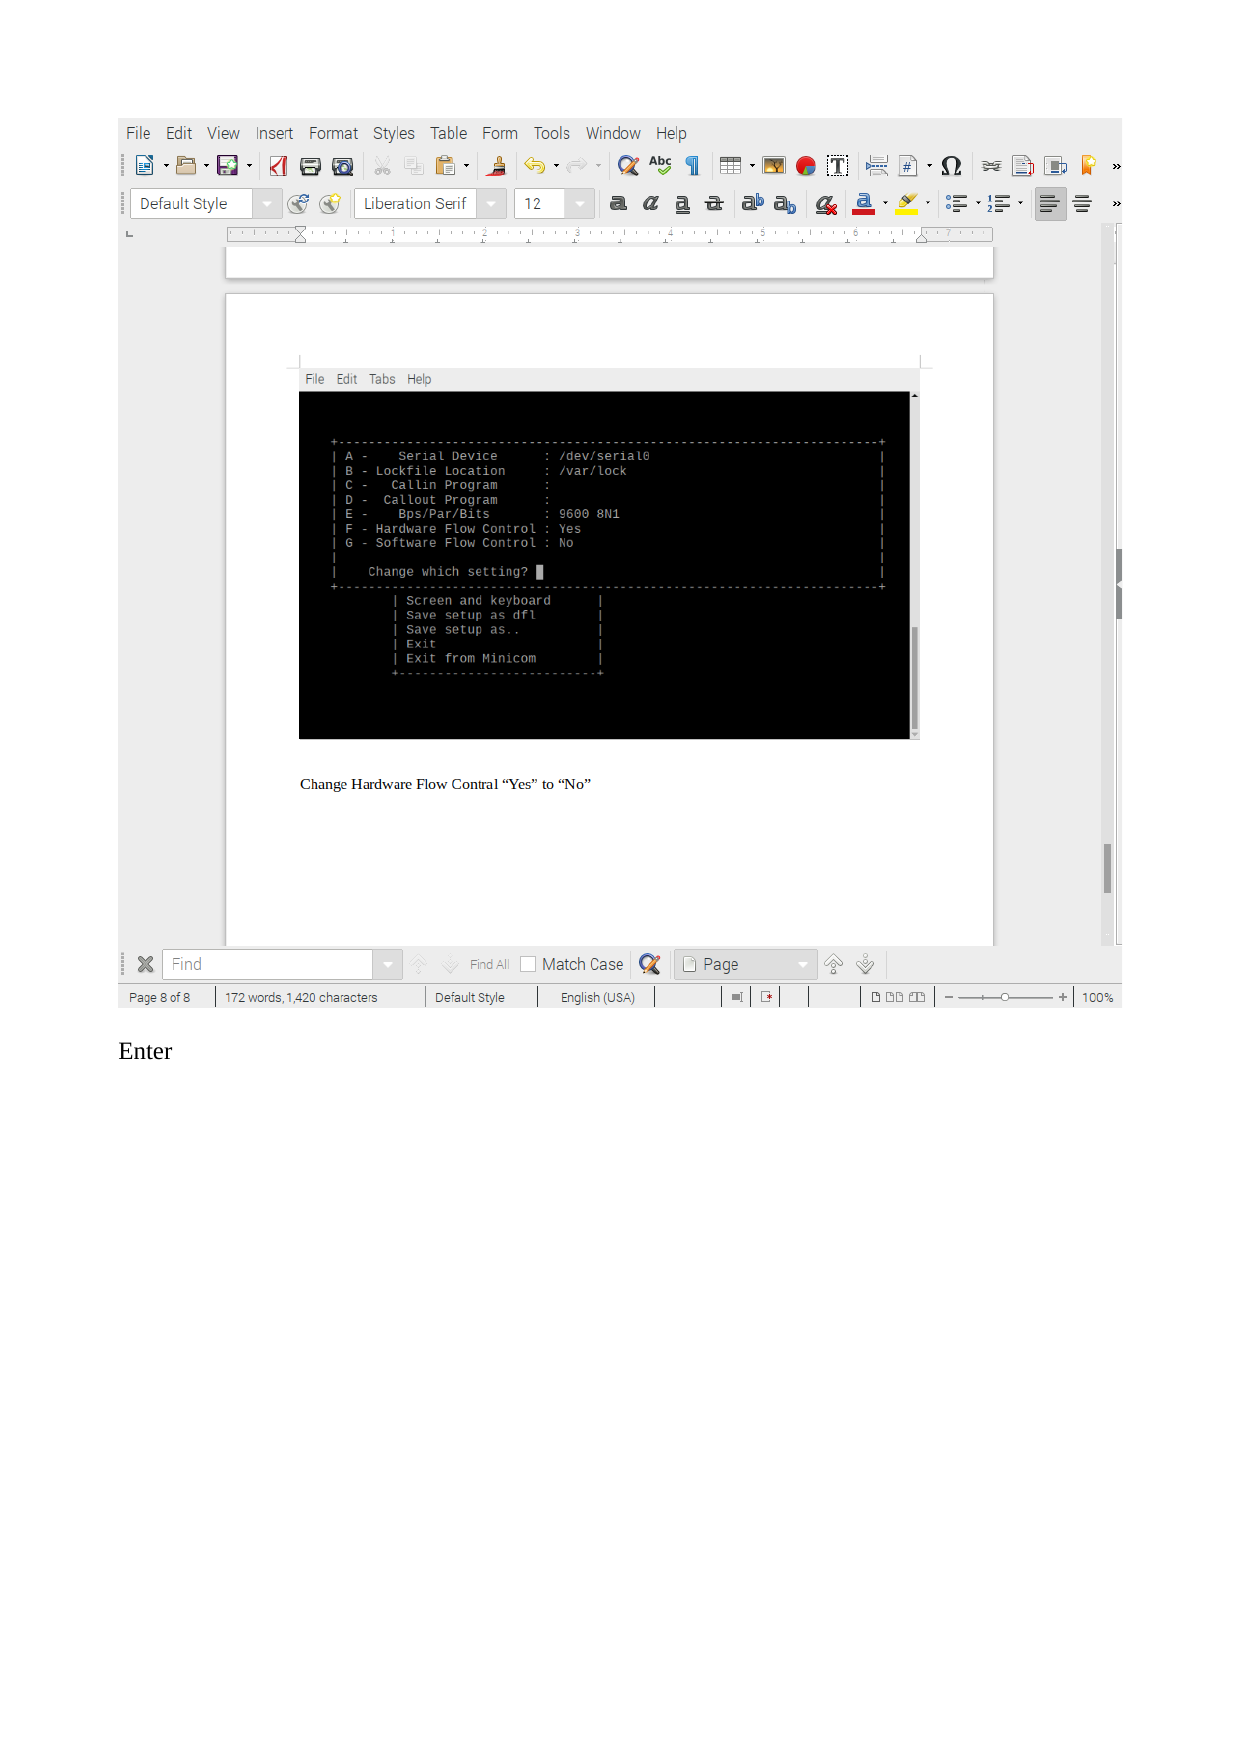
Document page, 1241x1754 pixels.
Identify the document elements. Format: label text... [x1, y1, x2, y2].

picture [118, 118, 1123, 1008]
text Enter [118, 1036, 1122, 1065]
